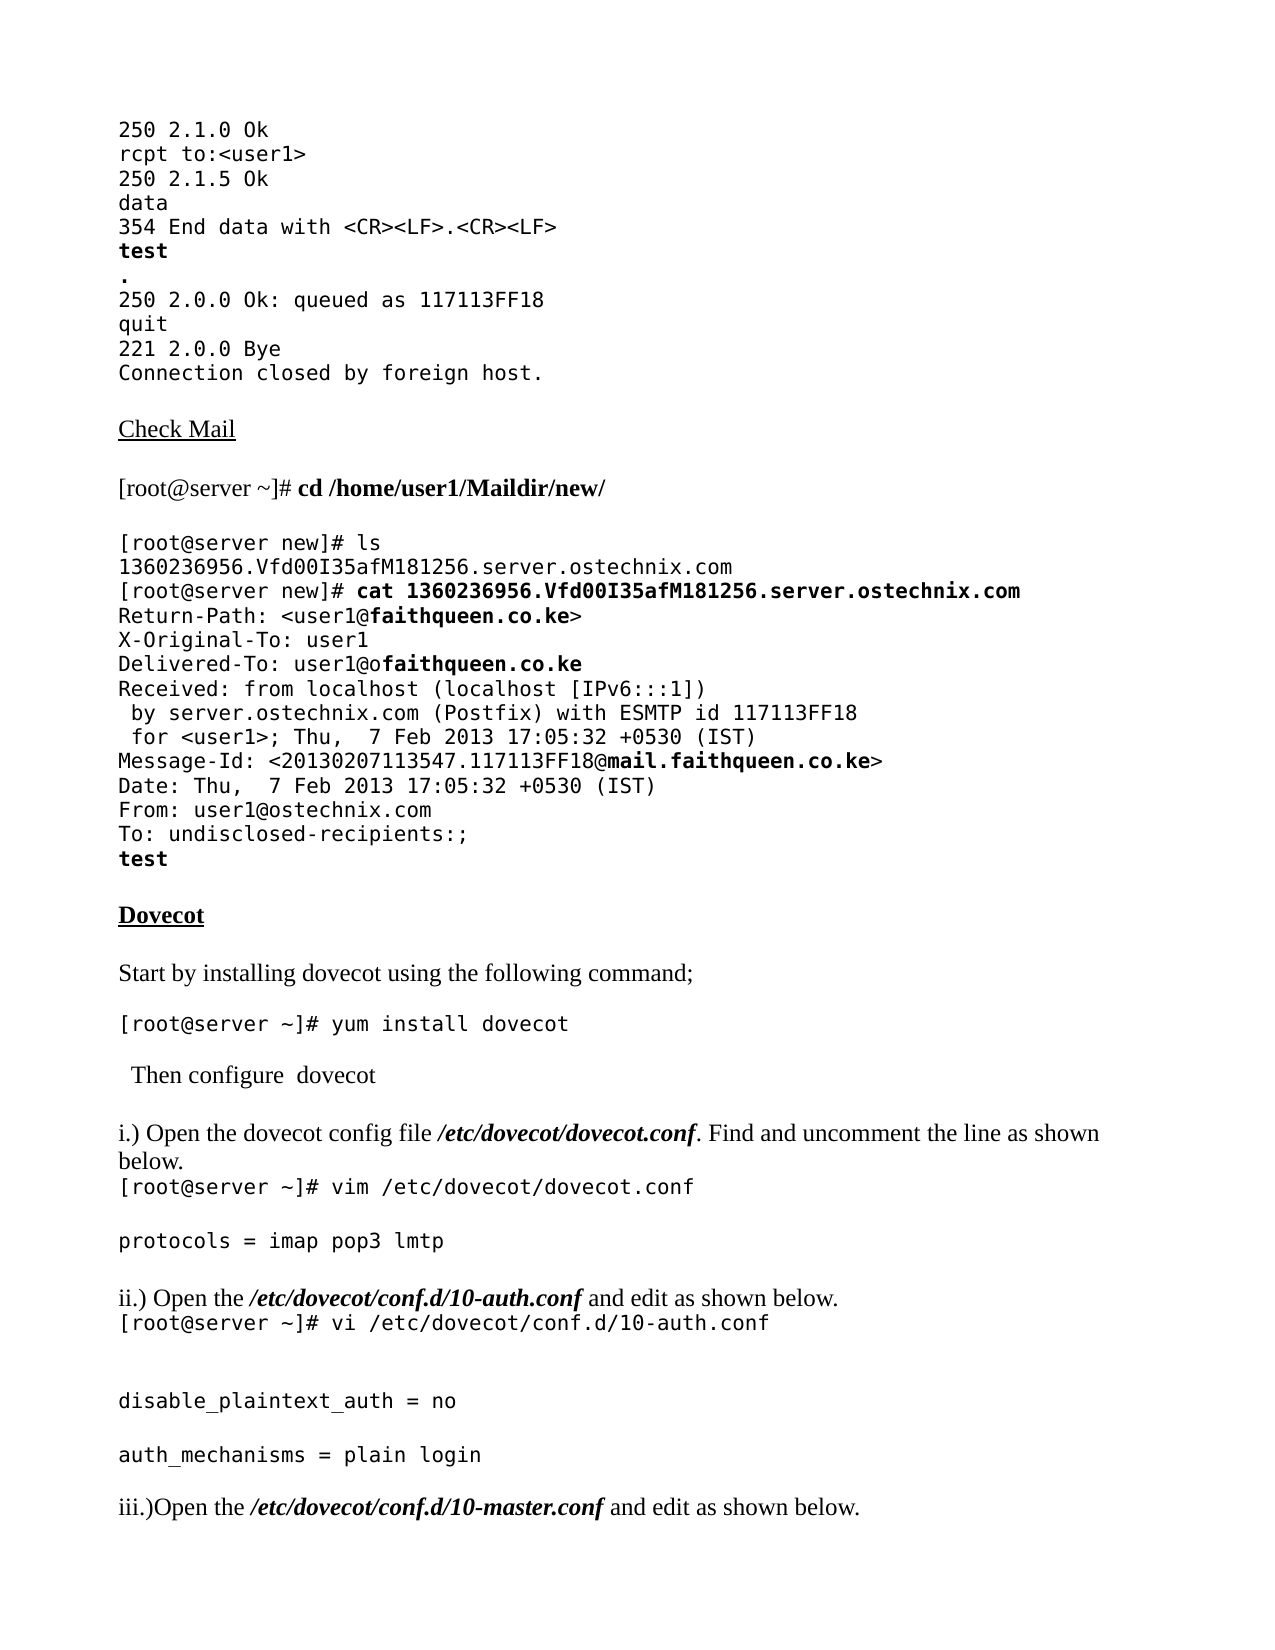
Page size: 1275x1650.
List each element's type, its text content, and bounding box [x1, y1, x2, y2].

text 221 2.0.0 Bye [118, 337, 1157, 361]
text iii.)Open the /etc/dovecot/conf.d/10-master.conf and edit as shown below. [118, 1492, 1157, 1520]
text [root@server ~]# vi /etc/dovecot/conf.d/10-auth.conf [118, 1311, 1157, 1336]
text data [118, 191, 1157, 215]
text 250 2.1.5 Ok [118, 167, 1157, 191]
text 250 2.1.0 Ok [118, 118, 1157, 142]
text From: user1@ostechnix.com [118, 798, 1157, 822]
text rcpt to:<user1> [118, 142, 1157, 167]
text Message-Id: <20130207113547.117113FF18@mail.faithqueen.co.ke> [118, 749, 1157, 774]
text Delivered-To: user1@ofaithqueen.co.ke [118, 652, 1157, 677]
text . [118, 264, 1157, 288]
text 250 2.0.0 Ok: queued as 117113FF18 [118, 288, 1157, 312]
text test [118, 239, 1157, 264]
text [root@server ~]# cd /home/user1/Maildir/new/ [118, 473, 1157, 502]
text by server.ostechnix.com (Postfix) with ESMTP id 117113FF18 [118, 701, 1157, 725]
text Return-Path: <user1@faithqueen.co.ke> [118, 604, 1157, 628]
text quit [118, 312, 1157, 337]
text [root@server new]# ls [118, 531, 1157, 555]
text Received: from localhost (localhost [IPv6:::1]) [118, 677, 1157, 701]
text Check Mail [118, 414, 1157, 443]
text To: undisclosed-recipients:; [118, 822, 1157, 847]
text [root@server ~]# vim /etc/dovecot/dovecot.conf [118, 1175, 1157, 1199]
text Date: Thu, 7 Feb 2013 17:05:32 +0530 (IST) [118, 774, 1157, 798]
text for <user1>; Thu, 7 Feb 2013 17:05:32 +0530 (IST) [118, 725, 1157, 749]
text Dovecot [118, 900, 1157, 929]
text X-Original-To: user1 [118, 628, 1157, 652]
text 354 End data with <CR><LF>.<CR><LF> [118, 215, 1157, 239]
text Connection closed by foreign host. [118, 361, 1157, 385]
text 1360236956.Vfd00I35afM181256.server.ostechnix.com [118, 555, 1157, 579]
text Then configure dovecot [118, 1060, 1157, 1089]
text ii.) Open the /etc/dovecot/conf.d/10-auth.conf and edit as shown below. [118, 1283, 1157, 1311]
text protocols = imap pop3 lmtp [118, 1229, 1157, 1253]
text i.) Open the dovecot config file /etc/dovecot/dovecot.conf. Find and uncomment the line as shown below. [118, 1118, 1157, 1175]
text auth_mechanisms = plain login [118, 1443, 1157, 1467]
text [root@server ~]# yum install dovecot [118, 1012, 1157, 1036]
text [root@server new]# cat 1360236956.Vfd00I35afM181256.server.ostechnix.com [118, 579, 1157, 604]
text Start by installing dovecot using the following command; [118, 958, 1157, 987]
text disable_plaintext_auth = no [118, 1389, 1157, 1414]
text test [118, 847, 1157, 871]
